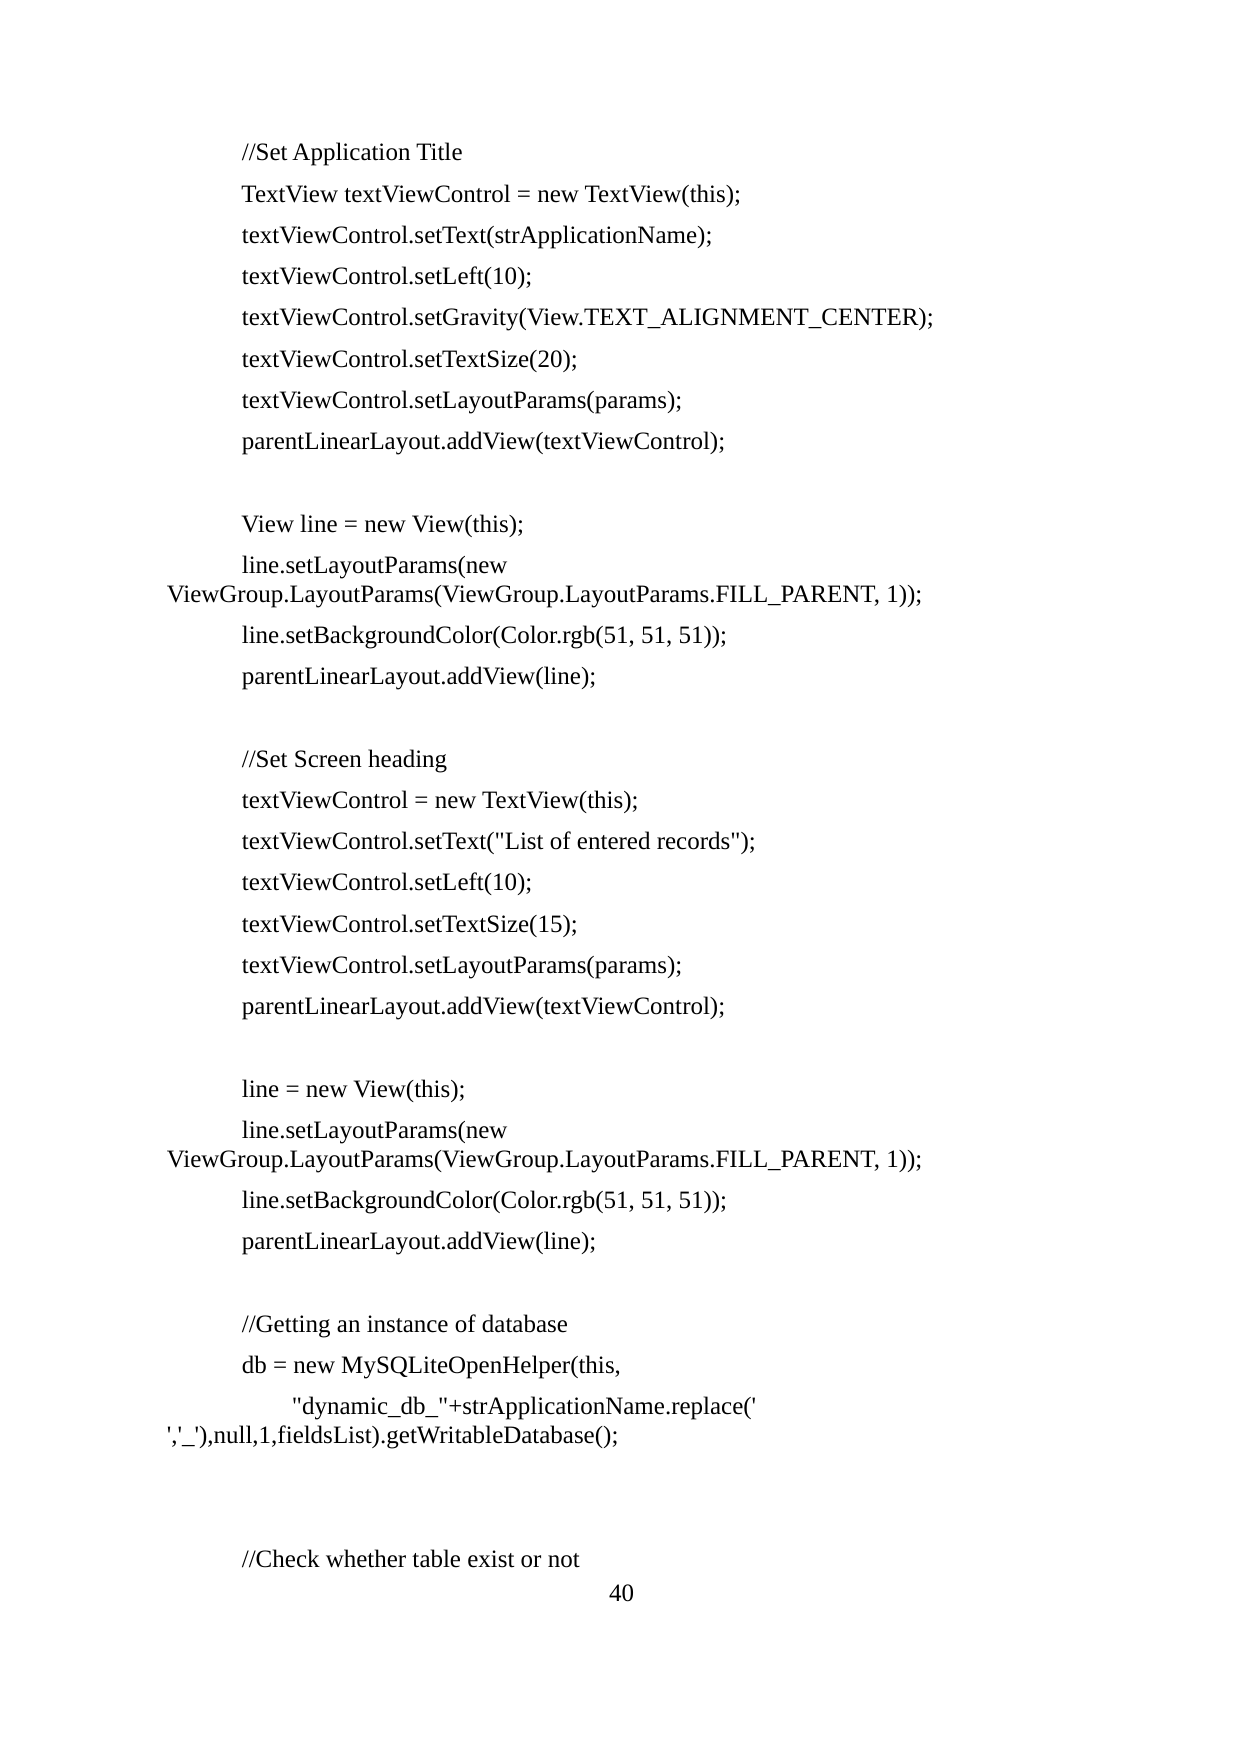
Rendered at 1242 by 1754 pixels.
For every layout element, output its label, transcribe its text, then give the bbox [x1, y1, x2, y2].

text textViewControl.setLeft(10); [167, 867, 1067, 896]
text textViewControl.setTextSize(20); [167, 344, 1067, 372]
text textViewControl.setLayoutParams(params); [167, 385, 1067, 414]
text textViewControl.setLeft(10); [167, 261, 1067, 290]
text textViewControl = new TextView(this); [167, 785, 1067, 814]
text textViewControl.setText("List of entered records"); [167, 826, 1067, 855]
text textViewControl.setLayoutParams(params); [167, 950, 1067, 979]
text //Set Application Title [167, 137, 1067, 166]
text //Set Screen heading [167, 744, 1067, 772]
text textViewControl.setGravity(View.TEXT_ALIGNMENT_CENTER); [167, 302, 1067, 331]
text line.setBackgroundColor(Color.rgb(51, 51, 51)); [167, 620, 1067, 649]
text //Check whether table exist or not [167, 1544, 1067, 1572]
text parentLinearLayout.addView(textViewControl); [167, 426, 1067, 455]
text TextView textViewControl = new TextView(this); [167, 179, 1067, 207]
text parentLinearLayout.addView(line); [167, 1226, 1067, 1255]
text parentLinearLayout.addView(textViewControl); [167, 991, 1067, 1020]
text textViewControl.setTextSize(15); [167, 909, 1067, 937]
text line.setBackgroundColor(Color.rgb(51, 51, 51)); [167, 1185, 1067, 1214]
text parentLinearLayout.addView(line); [167, 661, 1067, 690]
text line = new View(this); [167, 1074, 1067, 1102]
text textViewControl.setText(strApplicationName); [167, 220, 1067, 249]
text //Getting an instance of database [167, 1309, 1067, 1337]
text line.setLayoutParams(new ViewGroup.LayoutParams(ViewGroup.LayoutParams.FILL_PARENT, 1)); [167, 550, 1067, 607]
text db = new MySQLiteOpenHelper(this, [167, 1350, 1067, 1379]
text View line = new View(this); [167, 509, 1067, 537]
text "dynamic_db_"+strApplicationName.replace(' ','_'),null,1,fieldsList).getWritableDatabase(); [167, 1391, 1067, 1449]
text line.setLayoutParams(new ViewGroup.LayoutParams(ViewGroup.LayoutParams.FILL_PARENT, 1)); [167, 1115, 1067, 1172]
